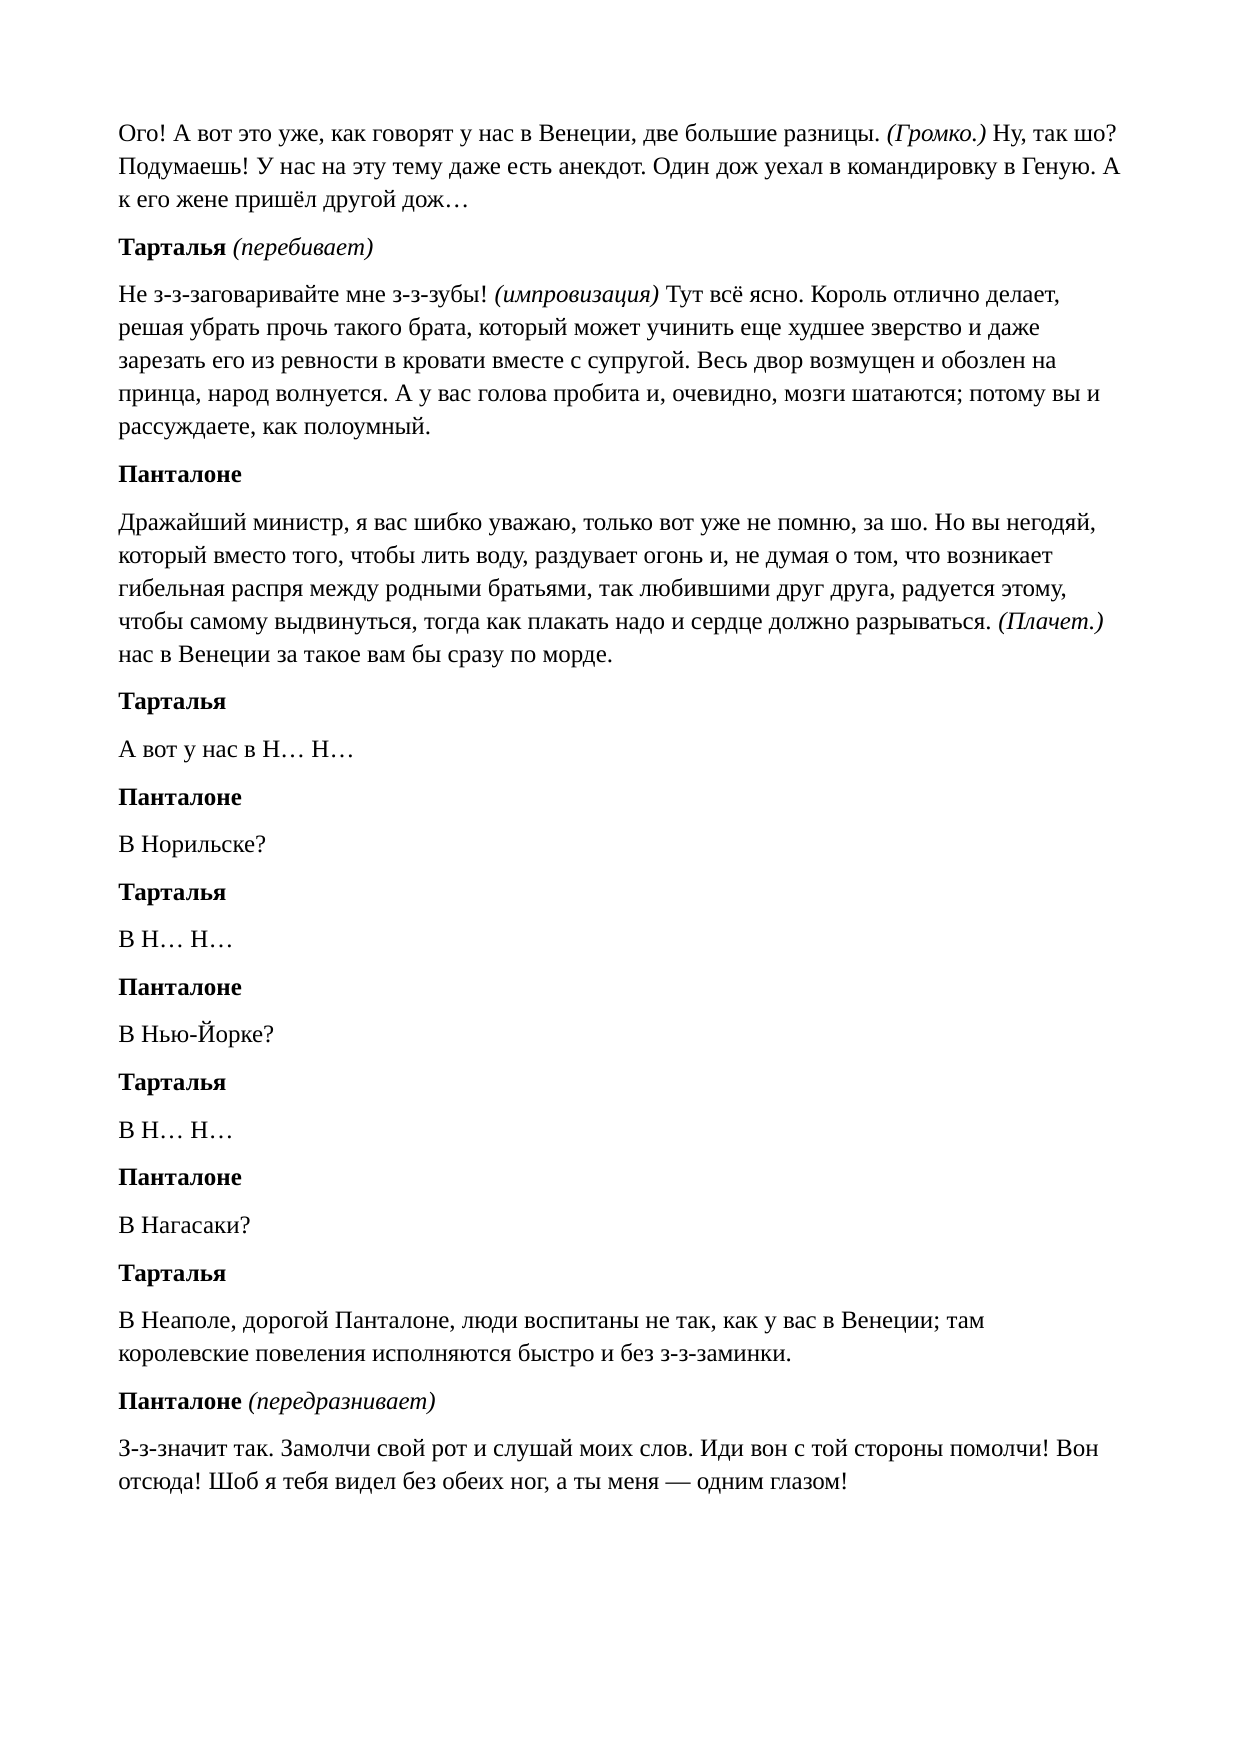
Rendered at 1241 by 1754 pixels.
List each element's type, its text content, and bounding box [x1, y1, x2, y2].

text В Нагасаки? [118, 1210, 1122, 1239]
text В Норильске? [118, 829, 1122, 858]
text В Н… Н… [118, 924, 1122, 953]
text Панталоне (передразнивает) [118, 1386, 1122, 1414]
text Панталоне [118, 972, 1122, 1001]
text Тарталья [118, 686, 1122, 715]
text Панталоне [118, 782, 1122, 810]
text В Неаполе, дорогой Панталоне, люди воспитаны не так, как у вас в Венеции; там королевские повеления исполняются быстро и без з-з-заминки. [118, 1305, 1122, 1367]
text Панталоне [118, 459, 1122, 488]
text Ого! А вот это уже, как говорят у нас в Венеции, две большие разницы. (Громко.) Ну, так шо? Подумаешь! У нас на эту тему даже есть анекдот. Один дож уехал в командировку в Геную. А к его жене пришёл другой дож… [118, 118, 1122, 213]
text Тарталья (перебивает) [118, 232, 1122, 261]
text З-з-значит так. Замолчи свой рот и слушай моих слов. Иди вон с той стороны помолчи! Вон отсюда! Шоб я тебя видел без обеих ног, а ты меня — одним глазом! [118, 1433, 1122, 1495]
text Панталоне [118, 1162, 1122, 1191]
text Не з-з-заговаривайте мне з-з-зубы! (импровизация) Тут всё ясно. Король отлично делает, решая убрать прочь такого брата, который может учинить еще худшее зверство и даже зарезать его из ревности в кровати вместе с супругой. Весь двор возмущен и обозлен на принца, народ волнуется. А у вас голова пробита и, очевидно, мозги шатаются; потому вы и рассуждаете, как полоумный. [118, 279, 1122, 440]
text А вот у нас в Н… Н… [118, 734, 1122, 763]
text В Н… Н… [118, 1115, 1122, 1143]
text Тарталья [118, 1258, 1122, 1286]
text В Нью-Йорке? [118, 1019, 1122, 1048]
text Дражайший министр, я вас шибко уважаю, только вот уже не помню, за шо. Но вы негодяй, который вместо того, чтобы лить воду, раздувает огонь и, не думая о том, что возникает гибельная распря между родными братьями, так любившими друг друга, радуется этому, чтобы самому выдвинуться, тогда как плакать надо и сердце должно разрываться. (Плачет.) нас в Венеции за такое вам бы сразу по морде. [118, 507, 1122, 667]
text Тарталья [118, 1067, 1122, 1096]
text Тарталья [118, 877, 1122, 906]
